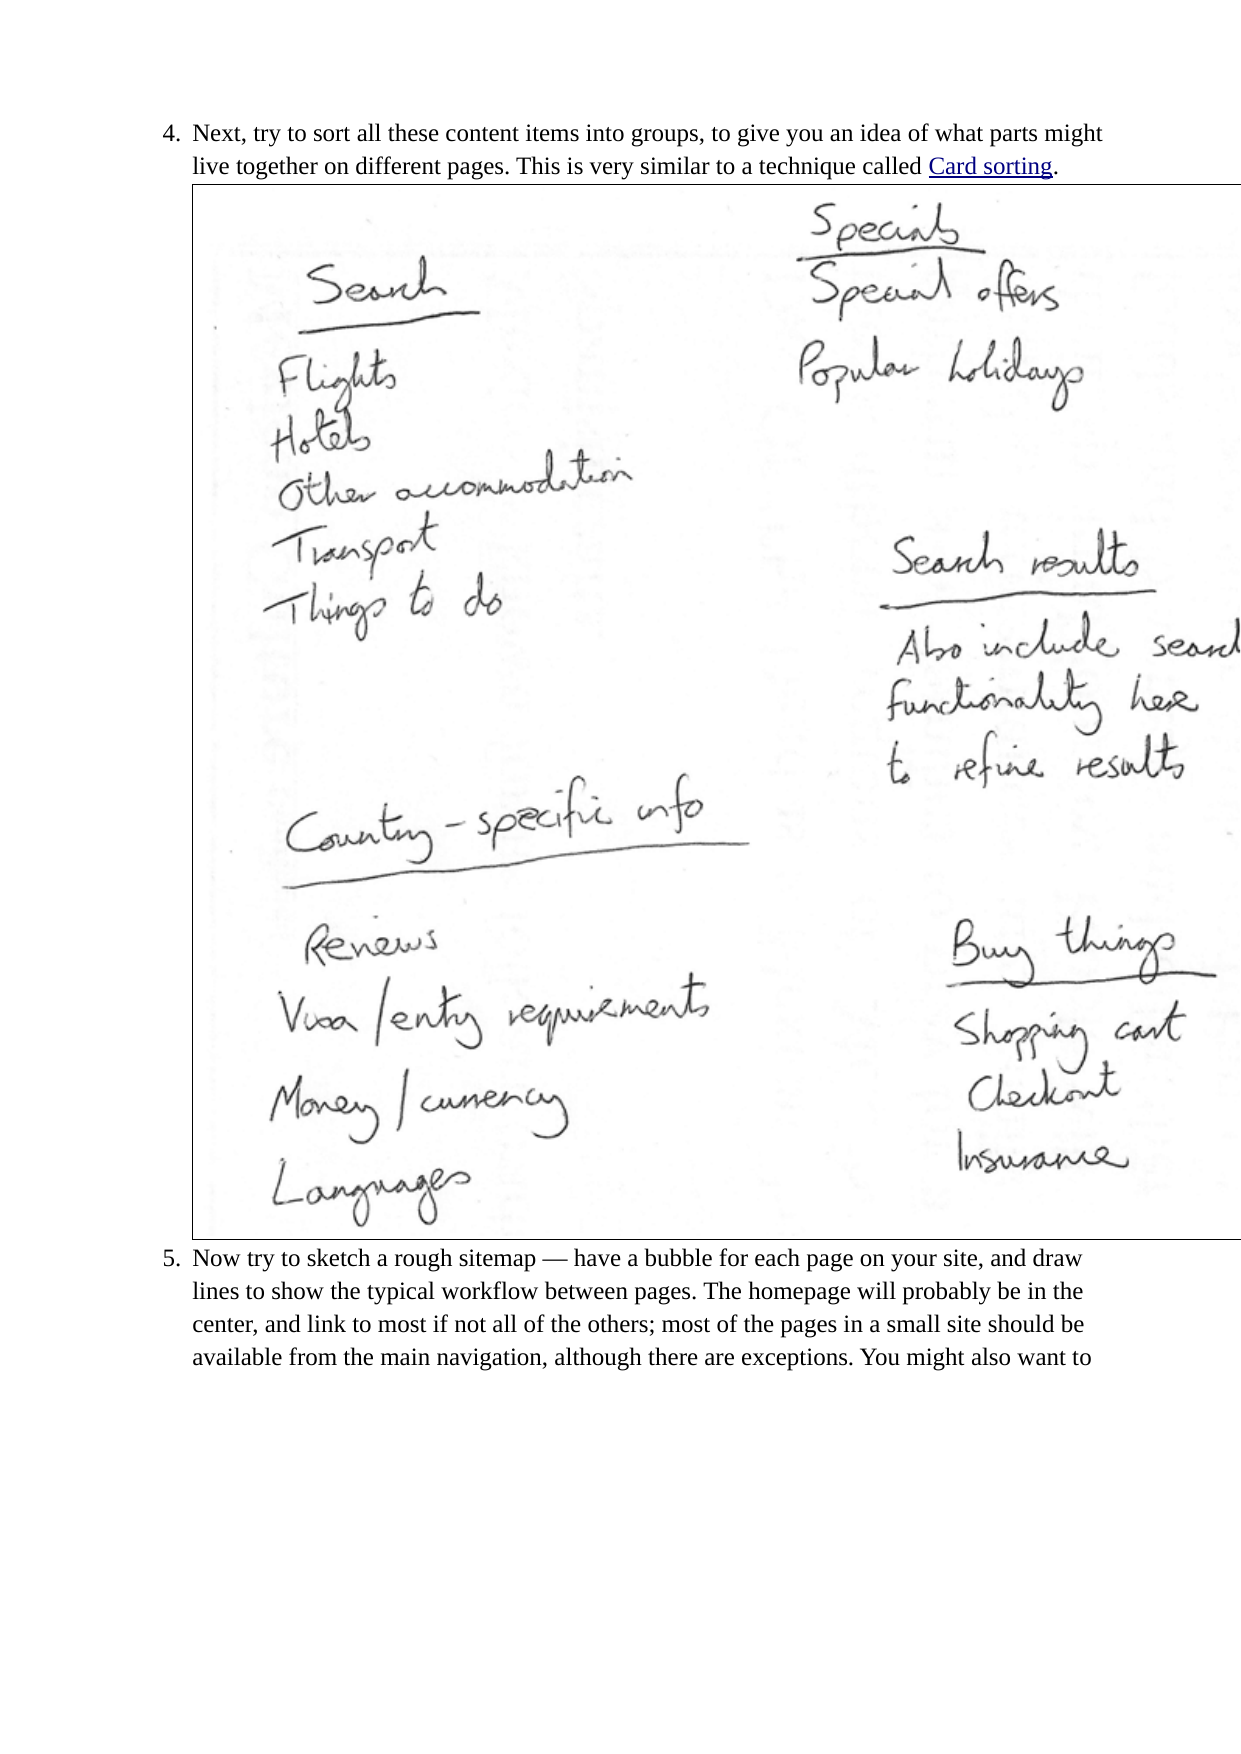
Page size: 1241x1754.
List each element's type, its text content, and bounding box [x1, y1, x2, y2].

list Now try to sketch a rough sitemap — have a bubble for each page on your site, and draw lines to show the typical workflow between pages. The homepage will probably be in the center, and link to most if not all of the others; most of the pages in a small site should be available from the main navigation, although there are exceptions. You might also want to include notes about how things might be presented. [162, 1243, 1122, 1371]
list Next, try to sort all these content items into groups, to give you an idea of what parts might live together on different pages. This is very similar to a technique called Card sorting. [162, 118, 1122, 1239]
picture [195, 187, 1241, 1236]
list [193, 185, 1240, 1239]
